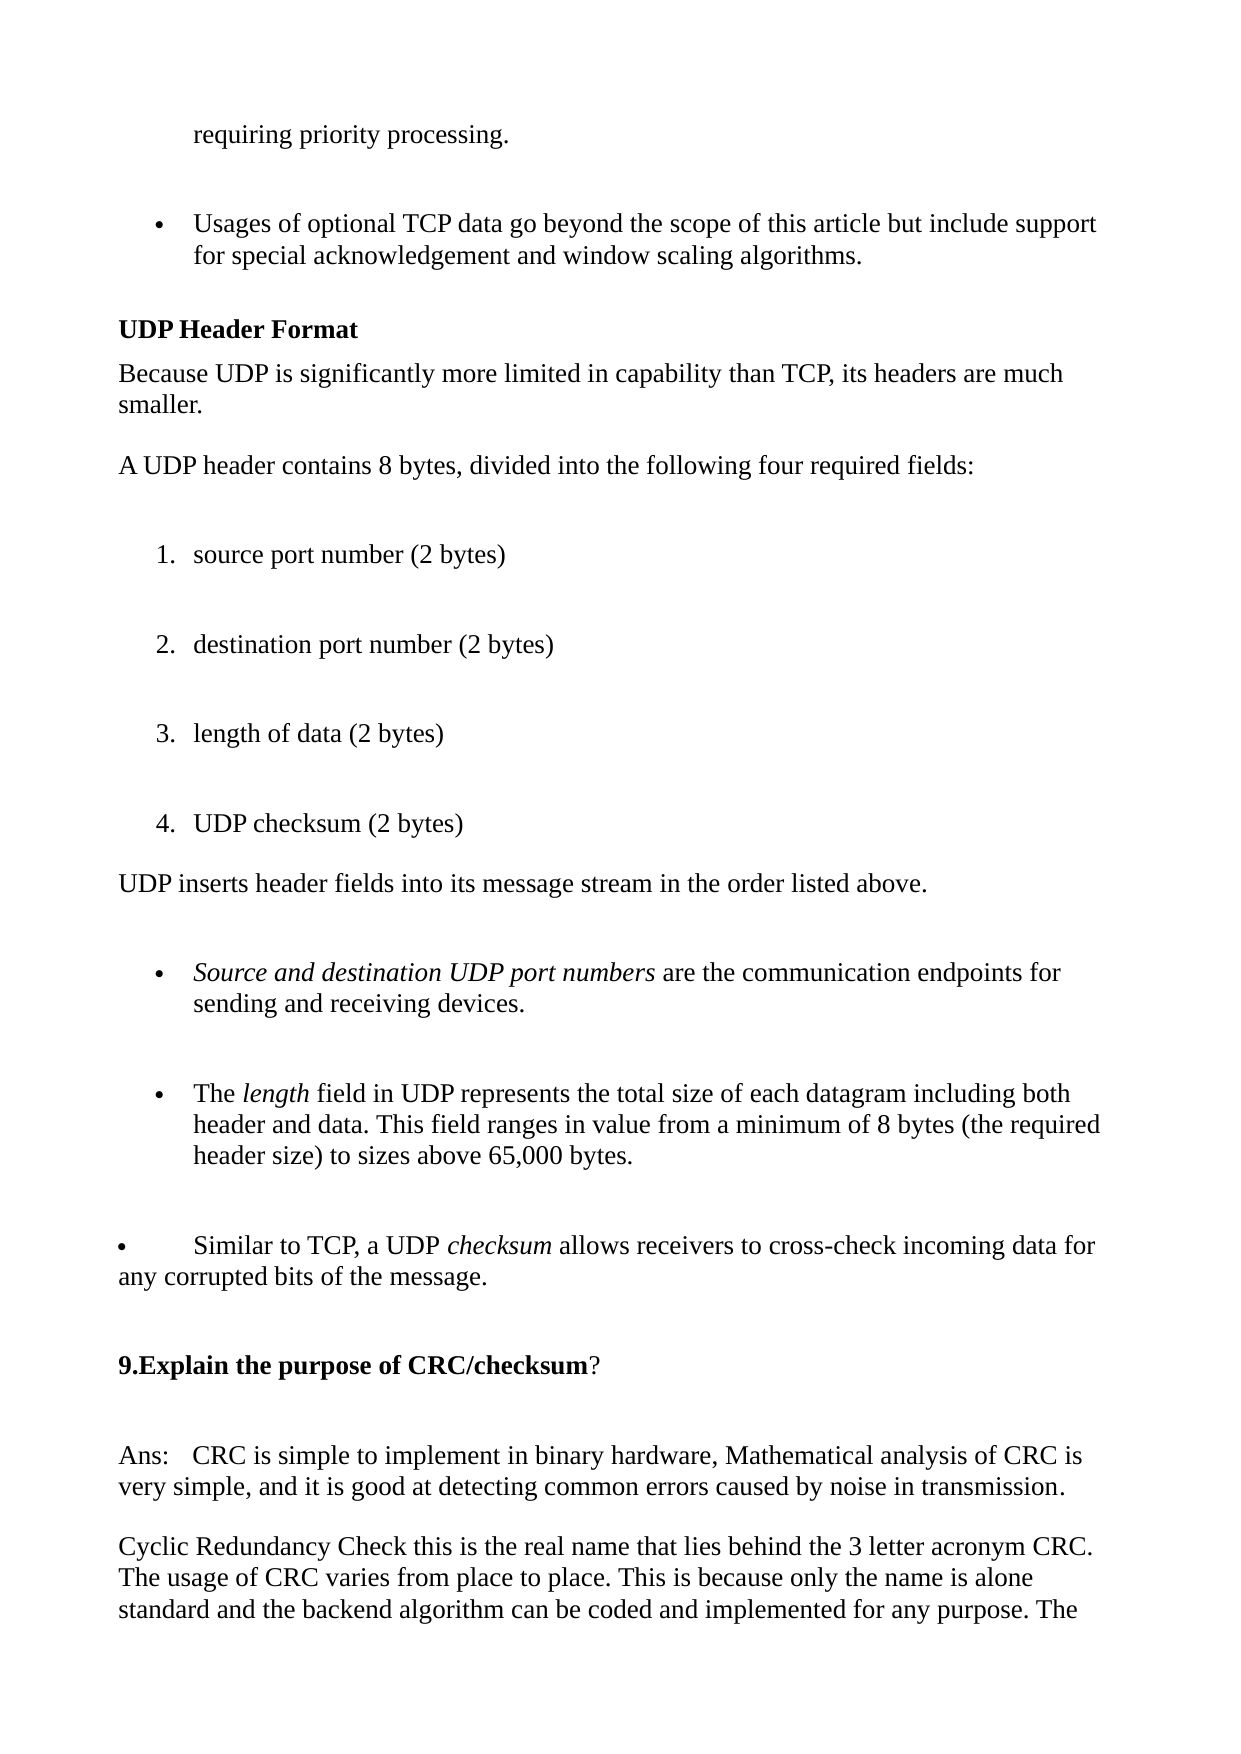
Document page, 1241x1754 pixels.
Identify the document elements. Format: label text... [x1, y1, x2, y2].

text 9.Explain the purpose of CRC/checksum? [118, 1349, 1122, 1381]
list Source and destination UDP port numbers are the communication endpoints for sending and receiving devices. [156, 956, 1122, 1019]
text A UDP header contains 8 bytes, divided into the following four required fields: [118, 449, 1122, 480]
list The length field in UDP represents the total size of each datagram including both header and data. This field ranges in value from a minimum of 8 bytes (the required header size) to sizes above 65,000 bytes. [156, 1077, 1122, 1171]
list length of data (2 bytes) [156, 717, 1122, 748]
subtitle UDP Header Format [118, 314, 1122, 345]
text Because UDP is significantly more limited in capability than TCP, its headers are much smaller. [118, 357, 1122, 419]
list Similar to TCP, a UDP checksum allows receivers to cross-check incoming data for any corrupted bits of the message. [118, 1229, 1122, 1291]
list destination port number (2 bytes) [156, 628, 1122, 659]
list Usages of optional TCP data go beyond the scope of this article but include support for special acknowledgement and window scaling algorithms. [156, 208, 1122, 270]
list requiring priority processing. [156, 118, 1122, 149]
list UDP checksum (2 bytes) [156, 807, 1122, 838]
text Cyclic Redundancy Check this is the real name that lies behind the 3 letter acronym CRC. The usage of CRC varies from place to place. This is because only the name is alone standard and the backend algorithm can be coded and implemented for any purpose. The [118, 1530, 1122, 1624]
text ​UDP inserts header fields into its message stream in the order listed above. [118, 867, 1122, 898]
list source port number (2 bytes) [156, 538, 1122, 569]
text Ans: CRC is simple to implement in binary hardware, Mathematical analysis of CRC is very simple, and it is good at detecting common errors caused by noise in transmission. [118, 1439, 1122, 1501]
